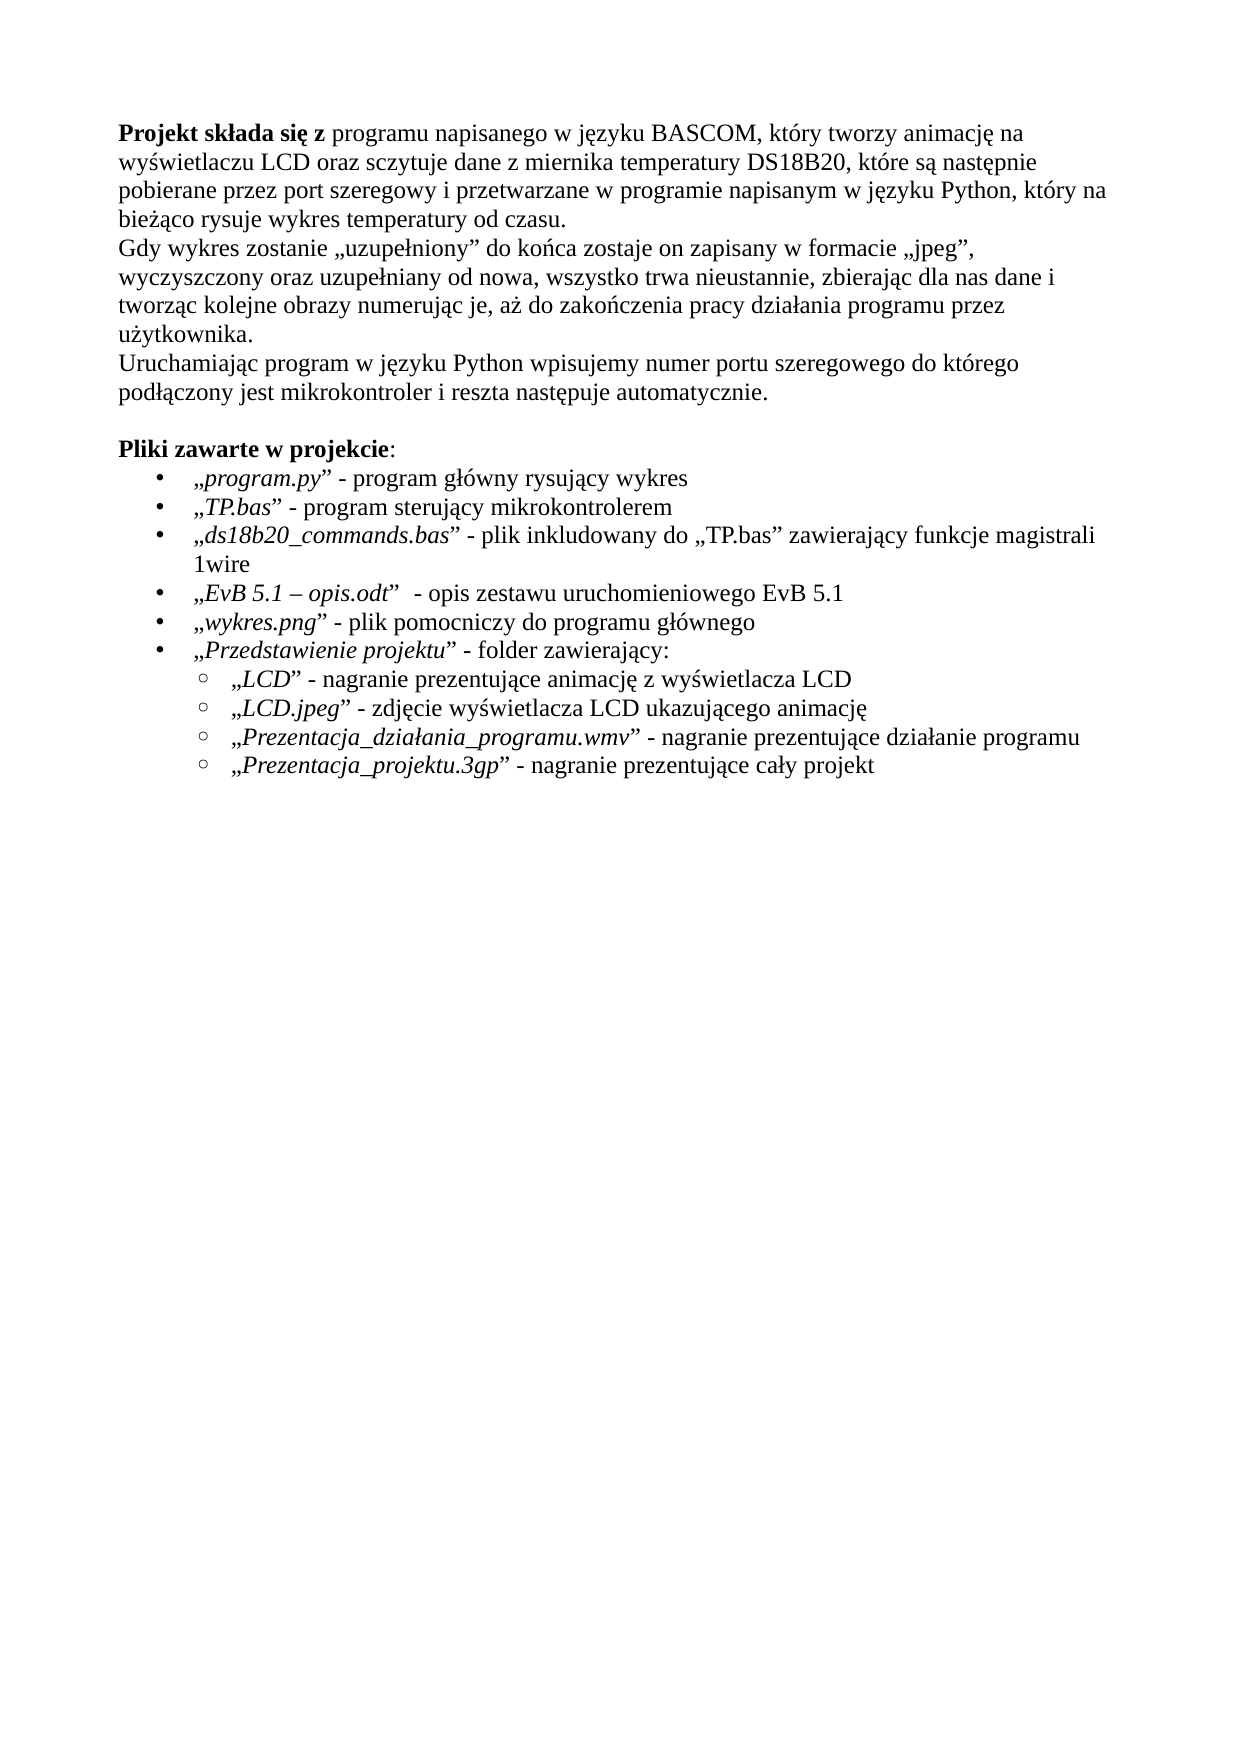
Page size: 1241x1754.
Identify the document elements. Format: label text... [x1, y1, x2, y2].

text Gdy wykres zostanie „uzupełniony” do końca zostaje on zapisany w formacie „jpeg”, wyczyszczony oraz uzupełniany od nowa, wszystko trwa nieustannie, zbierając dla nas dane i tworząc kolejne obrazy numerując je, aż do zakończenia pracy działania programu przez użytkownika. [118, 233, 1122, 348]
list „wykres.png” - plik pomocniczy do programu głównego [156, 607, 1122, 636]
list „TP.bas” - program sterujący mikrokontrolerem [156, 492, 1122, 521]
list „program.py” - program główny rysujący wykres [156, 463, 1122, 492]
text Pliki zawarte w projekcie: [118, 434, 1122, 463]
text Uruchamiając program w języku Python wpisujemy numer portu szeregowego do którego podłączony jest mikrokontroler i reszta następuje automatycznie. [118, 348, 1122, 406]
list „LCD” - nagranie prezentujące animację z wyświetlacza LCD [193, 664, 1122, 693]
list „EvB 5.1 – opis.odt” - opis zestawu uruchomieniowego EvB 5.1 [156, 578, 1122, 607]
list „Prezentacja_projektu.3gp” - nagranie prezentujące cały projekt [193, 751, 1122, 779]
list „ds18b20_commands.bas” - plik inkludowany do „TP.bas” zawierający funkcje magistrali 1wire [156, 521, 1122, 578]
list „Prezentacja_działania_programu.wmv” - nagranie prezentujące działanie programu [193, 722, 1122, 751]
list „Przedstawienie projektu” - folder zawierający: [156, 636, 1122, 664]
text Projekt składa się z programu napisanego w języku BASCOM, który tworzy animację na wyświetlaczu LCD oraz sczytuje dane z miernika temperatury DS18B20, które są następnie pobierane przez port szeregowy i przetwarzane w programie napisanym w języku Python, który na bieżąco rysuje wykres temperatury od czasu. [118, 118, 1122, 233]
list „LCD.jpeg” - zdjęcie wyświetlacza LCD ukazującego animację [193, 693, 1122, 722]
